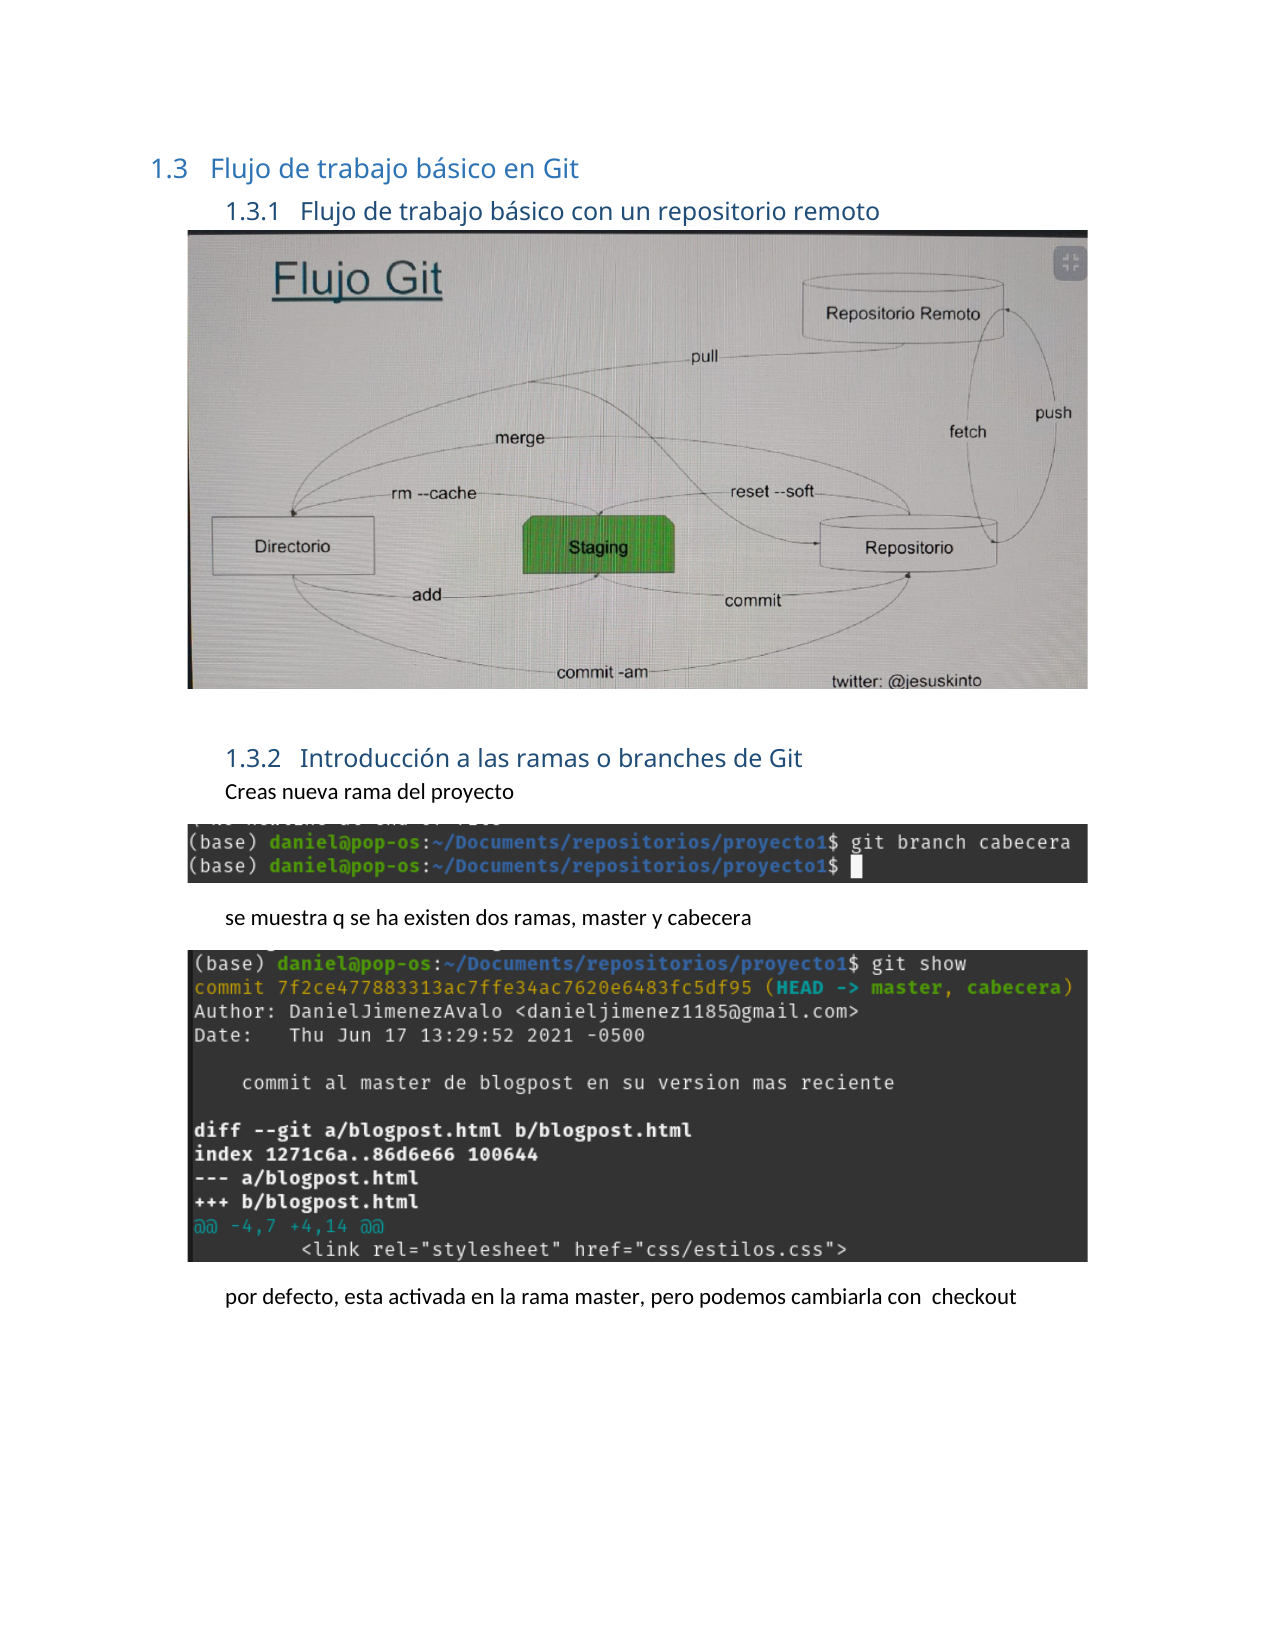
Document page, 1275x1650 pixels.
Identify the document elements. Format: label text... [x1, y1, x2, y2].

subtitle Flujo de trabajo básico con un repositorio remoto [225, 194, 1125, 228]
picture [187, 230, 1088, 689]
picture [187, 950, 1088, 1262]
text se muestra q se ha existen dos ramas, master y cabecera [225, 824, 1125, 931]
text por defecto, esta activada en la rama master, pero podemos cambiarla con checkout [225, 950, 1125, 1310]
subtitle Flujo de trabajo básico en Git [150, 150, 1125, 187]
text Creas nueva rama del proyecto [225, 777, 1125, 805]
subtitle Introducción a las ramas o branches de Git [225, 741, 1125, 774]
picture [187, 824, 1088, 883]
